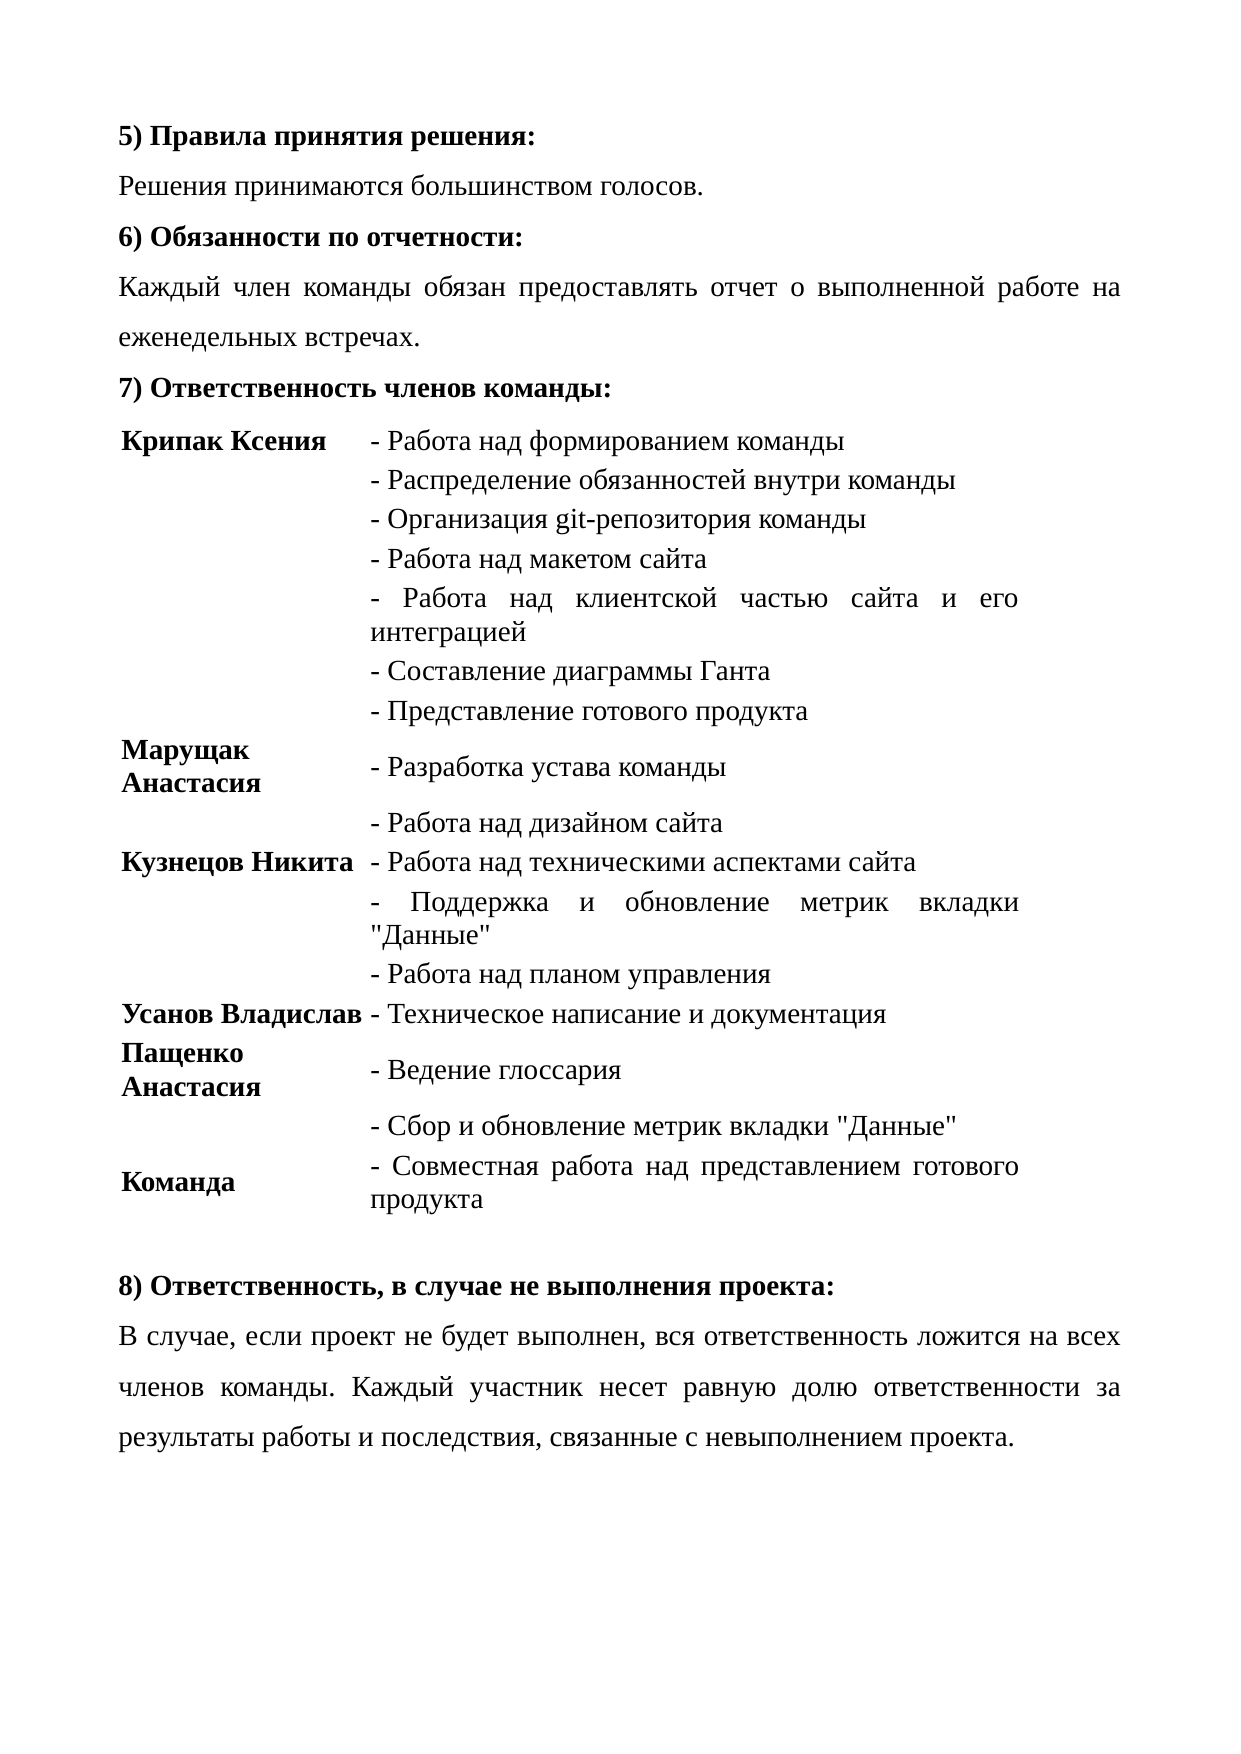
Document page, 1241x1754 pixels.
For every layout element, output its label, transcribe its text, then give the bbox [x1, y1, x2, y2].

text Решения принимаются большинством голосов. [118, 168, 1122, 202]
table_cell [118, 650, 367, 690]
text 5) Правила принятия решения: [118, 118, 1122, 152]
text Каждый член команды обязан предоставлять отчет о выполненной работе на еженедельных встречах. [118, 269, 1122, 353]
table_cell [118, 459, 367, 499]
text 8) Ответственность, в случае не выполнения проекта: [118, 1268, 1122, 1302]
table_cell Пащенко Анастасия [118, 1033, 367, 1105]
table_cell - Составление диаграммы Ганта [367, 650, 1022, 690]
text В случае, если проект не будет выполнен, вся ответственность ложится на всех членов команды. Каждый участник несет равную долю ответственности за результаты работы и последствия, связанные с невыполнением проекта. [118, 1318, 1122, 1452]
table_cell Марущак Анастасия [118, 729, 367, 802]
text 6) Обязанности по отчетности: [118, 219, 1122, 252]
table_cell - Разработка устава команды [367, 729, 1022, 802]
table_cell - Совместная работа над представлением готового продукта [367, 1145, 1022, 1218]
table_cell - Работа над макетом сайта [367, 538, 1022, 577]
table_cell - Работа над техническими аспектами сайта [367, 841, 1022, 881]
table_cell - Поддержка и обновление метрик вкладки "Данные" [367, 881, 1022, 954]
table_cell - Организация git-репозитория команды [367, 499, 1022, 538]
table_cell - Работа над дизайном сайта [367, 802, 1022, 841]
table_cell Усанов Владислав [118, 993, 367, 1032]
table_cell - Распределение обязанностей внутри команды [367, 459, 1022, 499]
table_cell [118, 881, 367, 954]
table_cell [118, 802, 367, 841]
table_cell - Техническое написание и документация [367, 993, 1022, 1032]
table_cell [118, 954, 367, 993]
text 7) Ответственность членов команды: [118, 370, 1122, 403]
table_cell - Работа над клиентской частью сайта и его интеграцией [367, 578, 1022, 650]
table_cell [118, 538, 367, 577]
table_cell [118, 578, 367, 650]
table_header Крипак Ксения [118, 420, 367, 459]
table_header - Работа над формированием команды [367, 420, 1022, 459]
table_cell - Сбор и обновление метрик вкладки "Данные" [367, 1105, 1022, 1145]
table_cell [118, 499, 367, 538]
table_cell - Работа над планом управления [367, 954, 1022, 993]
table_cell Команда [118, 1145, 367, 1218]
table_cell - Ведение глоссария [367, 1033, 1022, 1105]
table_cell Кузнецов Никита [118, 841, 367, 881]
table_cell - Представление готового продукта [367, 690, 1022, 729]
table_cell [118, 690, 367, 729]
table_cell [118, 1105, 367, 1145]
